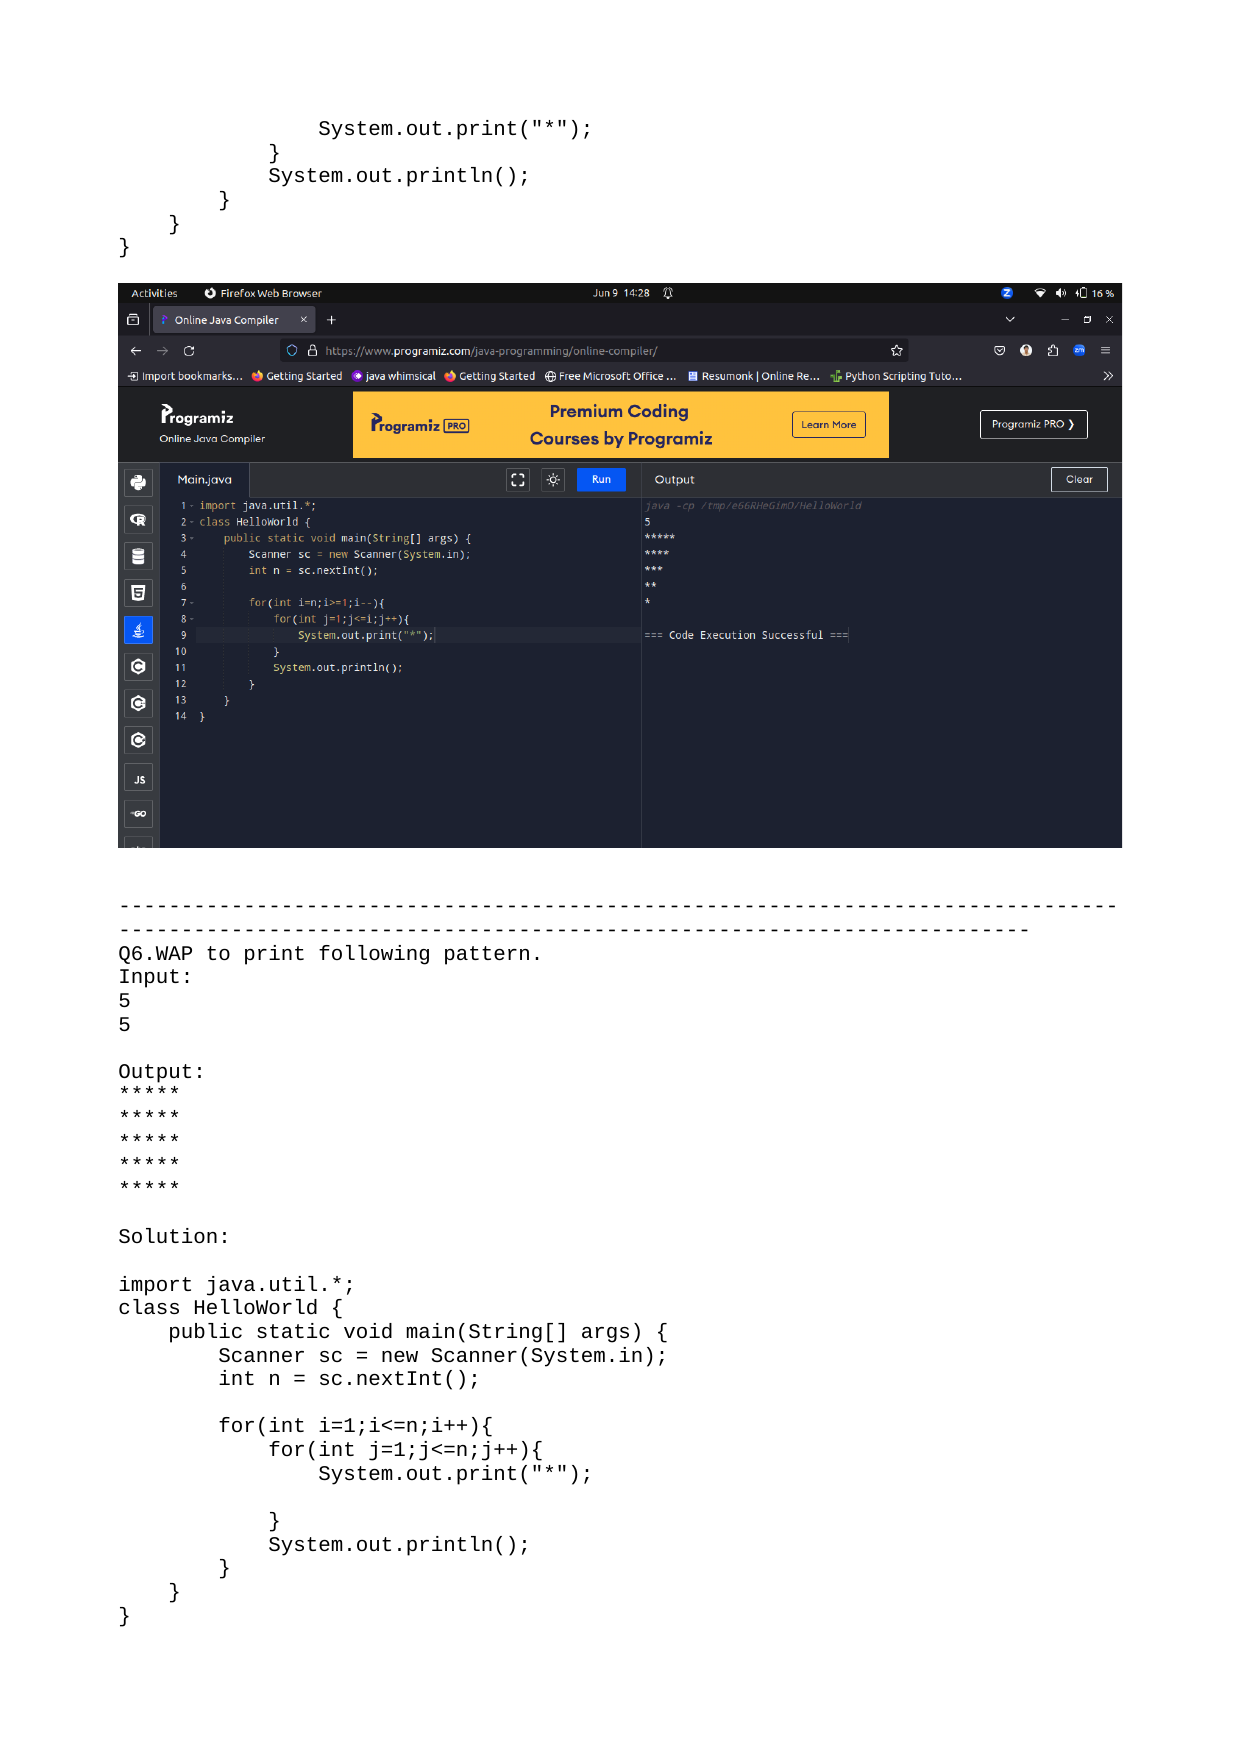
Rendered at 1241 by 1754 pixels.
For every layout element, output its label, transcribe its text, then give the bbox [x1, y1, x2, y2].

text ***** [118, 1084, 1122, 1108]
text --------------------------------------------------------------------------------------------------------------------------------------------------------- [118, 895, 1122, 943]
text System.out.print("*"); [118, 1463, 1122, 1486]
text class HelloWorld { [118, 1297, 1122, 1321]
text System.out.print("*"); [118, 118, 1122, 142]
text System.out.println(); [118, 1534, 1122, 1557]
text System.out.println(); [118, 165, 1122, 189]
text Input: [118, 966, 1122, 990]
text } [118, 1557, 1122, 1581]
text } [118, 1581, 1122, 1605]
text for(int i=1;i<=n;i++){ [118, 1416, 1122, 1439]
text Output: [118, 1061, 1122, 1084]
text Scanner sc = new Scanner(System.in); [118, 1344, 1122, 1368]
text } [118, 236, 1122, 260]
text ***** [118, 1132, 1122, 1155]
text } [118, 213, 1122, 236]
text for(int j=1;j<=n;j++){ [118, 1439, 1122, 1463]
text Solution: [118, 1226, 1122, 1250]
text 5 [118, 990, 1122, 1013]
text } [118, 1605, 1122, 1628]
text import java.util.*; [118, 1274, 1122, 1297]
text ***** [118, 1155, 1122, 1179]
text } [118, 142, 1122, 165]
picture [118, 283, 1123, 848]
text ***** [118, 1179, 1122, 1203]
text Q6.WAP to print following pattern. [118, 943, 1122, 966]
text ***** [118, 1108, 1122, 1132]
text } [118, 189, 1122, 213]
text } [118, 1510, 1122, 1534]
text int n = sc.nextInt(); [118, 1368, 1122, 1392]
text public static void main(String[] args) { [118, 1321, 1122, 1344]
text 5 [118, 1013, 1122, 1037]
